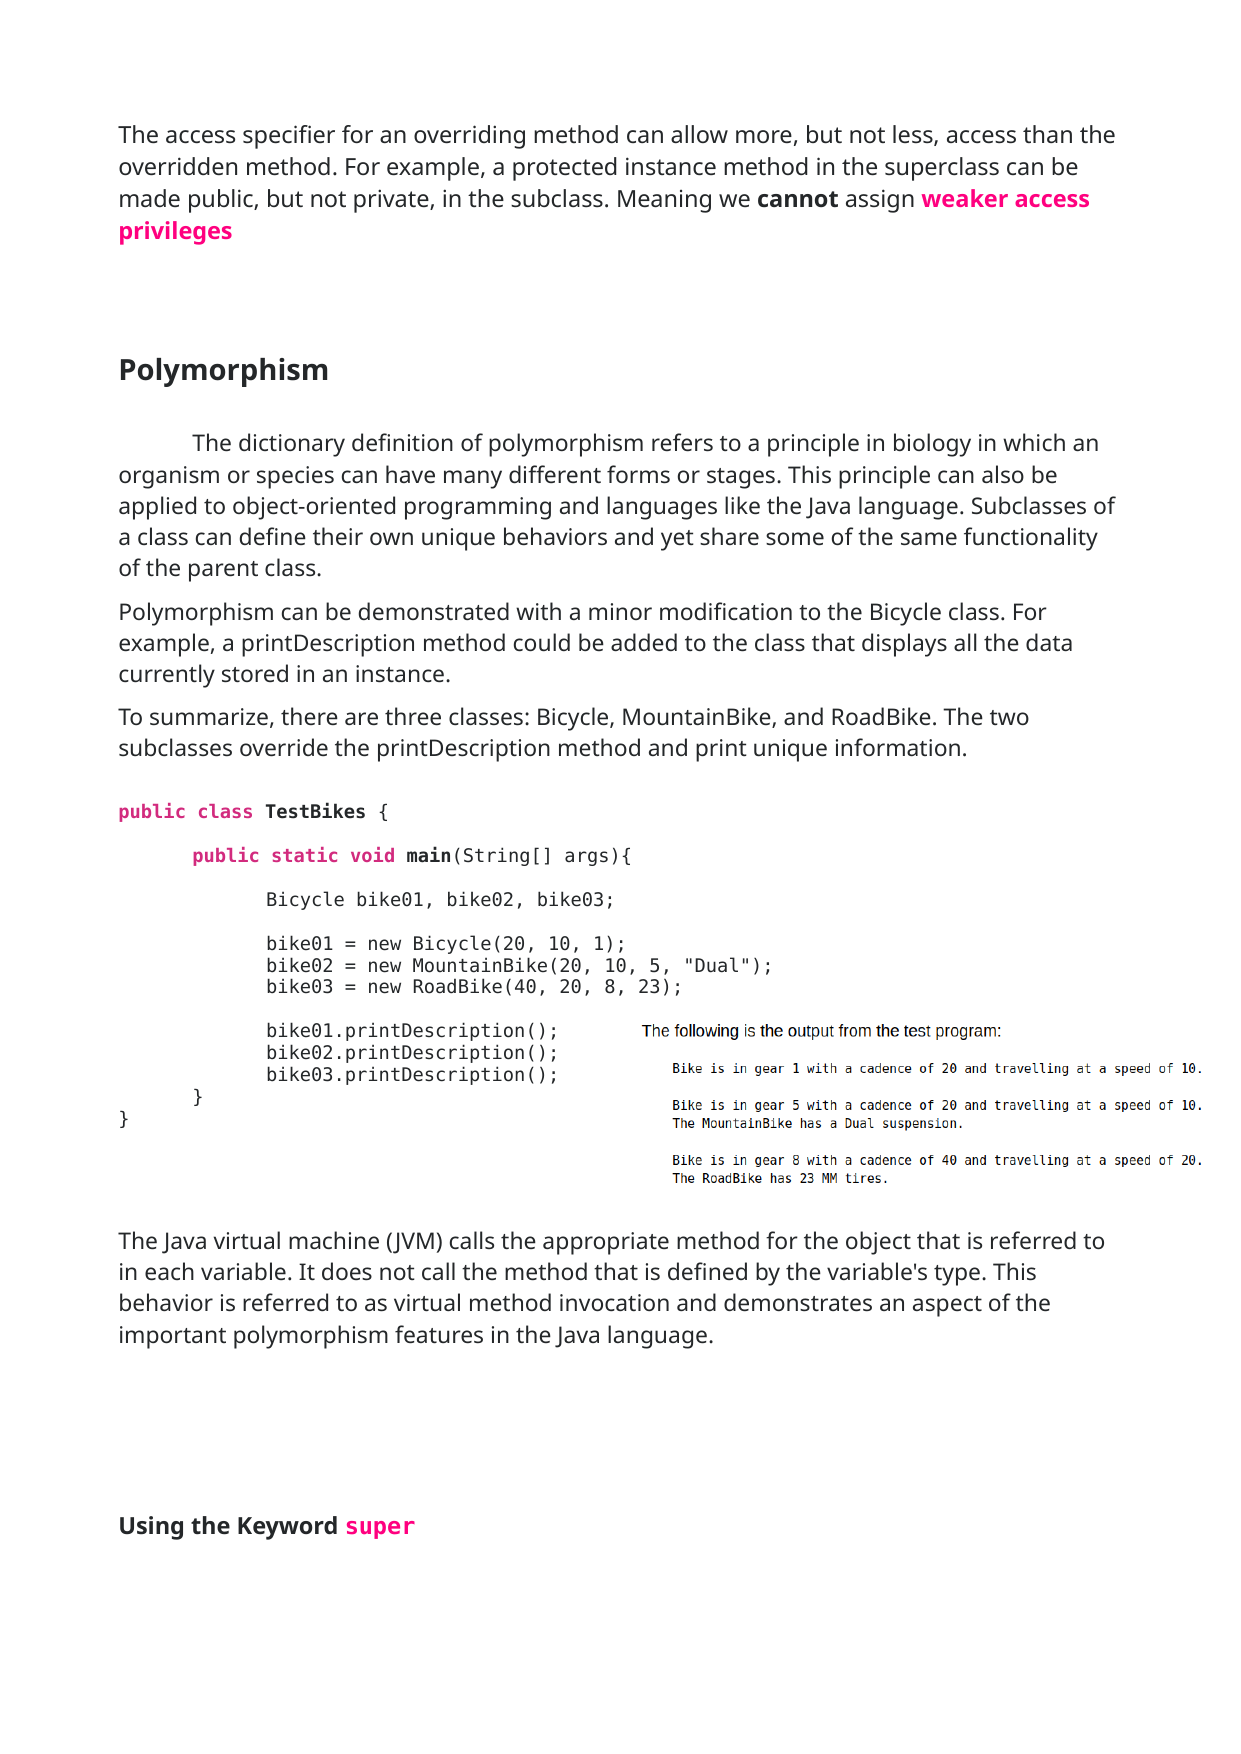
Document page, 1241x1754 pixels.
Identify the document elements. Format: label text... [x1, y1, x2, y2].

text bike02 = new MountainBike(20, 10, 5, "Dual"); [118, 954, 1122, 976]
text bike03 = new RoadBike(40, 20, 8, 23); [118, 976, 1122, 998]
text public class TestBikes { [118, 801, 1122, 823]
text Bicycle bike01, bike02, bike03; [118, 889, 1122, 911]
text bike02.printDescription(); [118, 1042, 639, 1064]
text } [118, 1086, 639, 1108]
text public static void main(String[] args){ [118, 845, 1122, 867]
text bike01 = new Bicycle(20, 10, 1); [118, 933, 1122, 954]
picture [639, 1022, 1203, 1185]
text To summarize, there are three classes: Bicycle, MountainBike, and RoadBike. The two subclasses override the printDescription method and print unique information. [118, 701, 1122, 763]
text The dictionary definition of polymorphism refers to a principle in biology in which an organism or species can have many different forms or stages. This principle can also be applied to object-oriented programming and languages like the Java language. Subclasses of a class can define their own unique behaviors and yet share some of the same functionality of the parent class. [118, 427, 1122, 583]
text The Java virtual machine (JVM) calls the appropriate method for the object that is referred to in each variable. It does not call the method that is defined by the variable's type. This behavior is referred to as virtual method invocation and demonstrates an aspect of the important polymorphism features in the Java language. [118, 1225, 1122, 1350]
text Polymorphism can be demonstrated with a minor modification to the Bicycle class. For example, a printDescription method could be added to the class that displays all the data currently stored in an instance. [118, 595, 1122, 689]
text } [118, 1108, 639, 1129]
text Polymorphism [118, 350, 1122, 389]
text bike01.printDescription(); [118, 1020, 1122, 1042]
text bike03.printDescription(); [118, 1064, 639, 1086]
text Using the Keyword super [118, 1510, 1122, 1542]
text The access specifier for an overriding method can allow more, but not less, access than the overridden method. For example, a protected instance method in the superclass can be made public, but not private, in the subclass. Meaning we cannot assign weaker access privileges [118, 118, 1122, 246]
